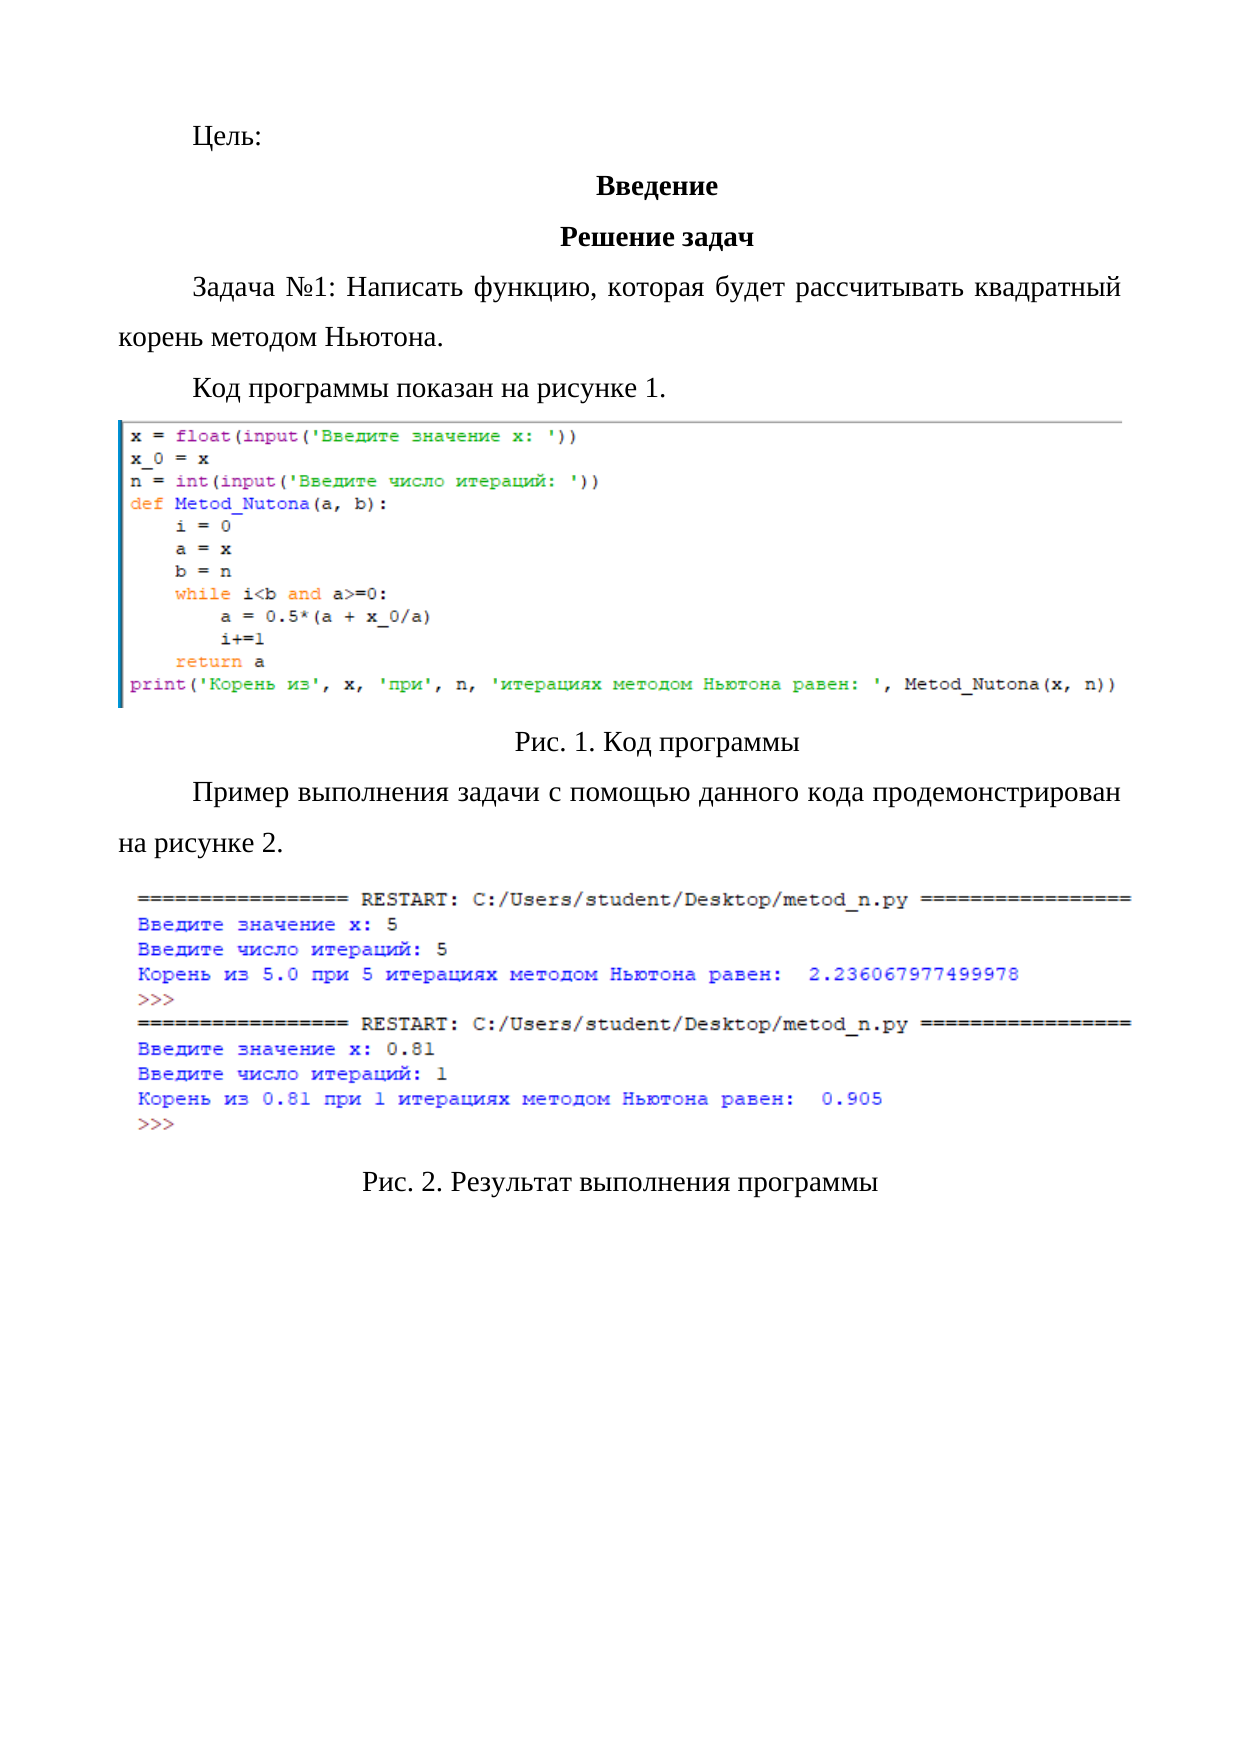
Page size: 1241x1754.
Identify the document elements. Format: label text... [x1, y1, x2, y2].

text Введение [118, 168, 1122, 202]
picture [133, 884, 1138, 1147]
text Рис. 2. Результат выполнения программы [118, 1134, 1122, 1197]
text Задача №1: Написать функцию, которая будет рассчитывать квадратный корень методом Ньютона. [118, 269, 1122, 353]
text Цель: [118, 118, 1122, 152]
text Рис. 1. Код программы [118, 708, 1122, 758]
text Код программы показан на рисунке 1. [118, 370, 1122, 403]
text Решение задач [118, 219, 1122, 252]
text Пример выполнения задачи с помощью данного кода продемонстрирован на рисунке 2. [118, 774, 1122, 858]
picture [122, 420, 1123, 708]
